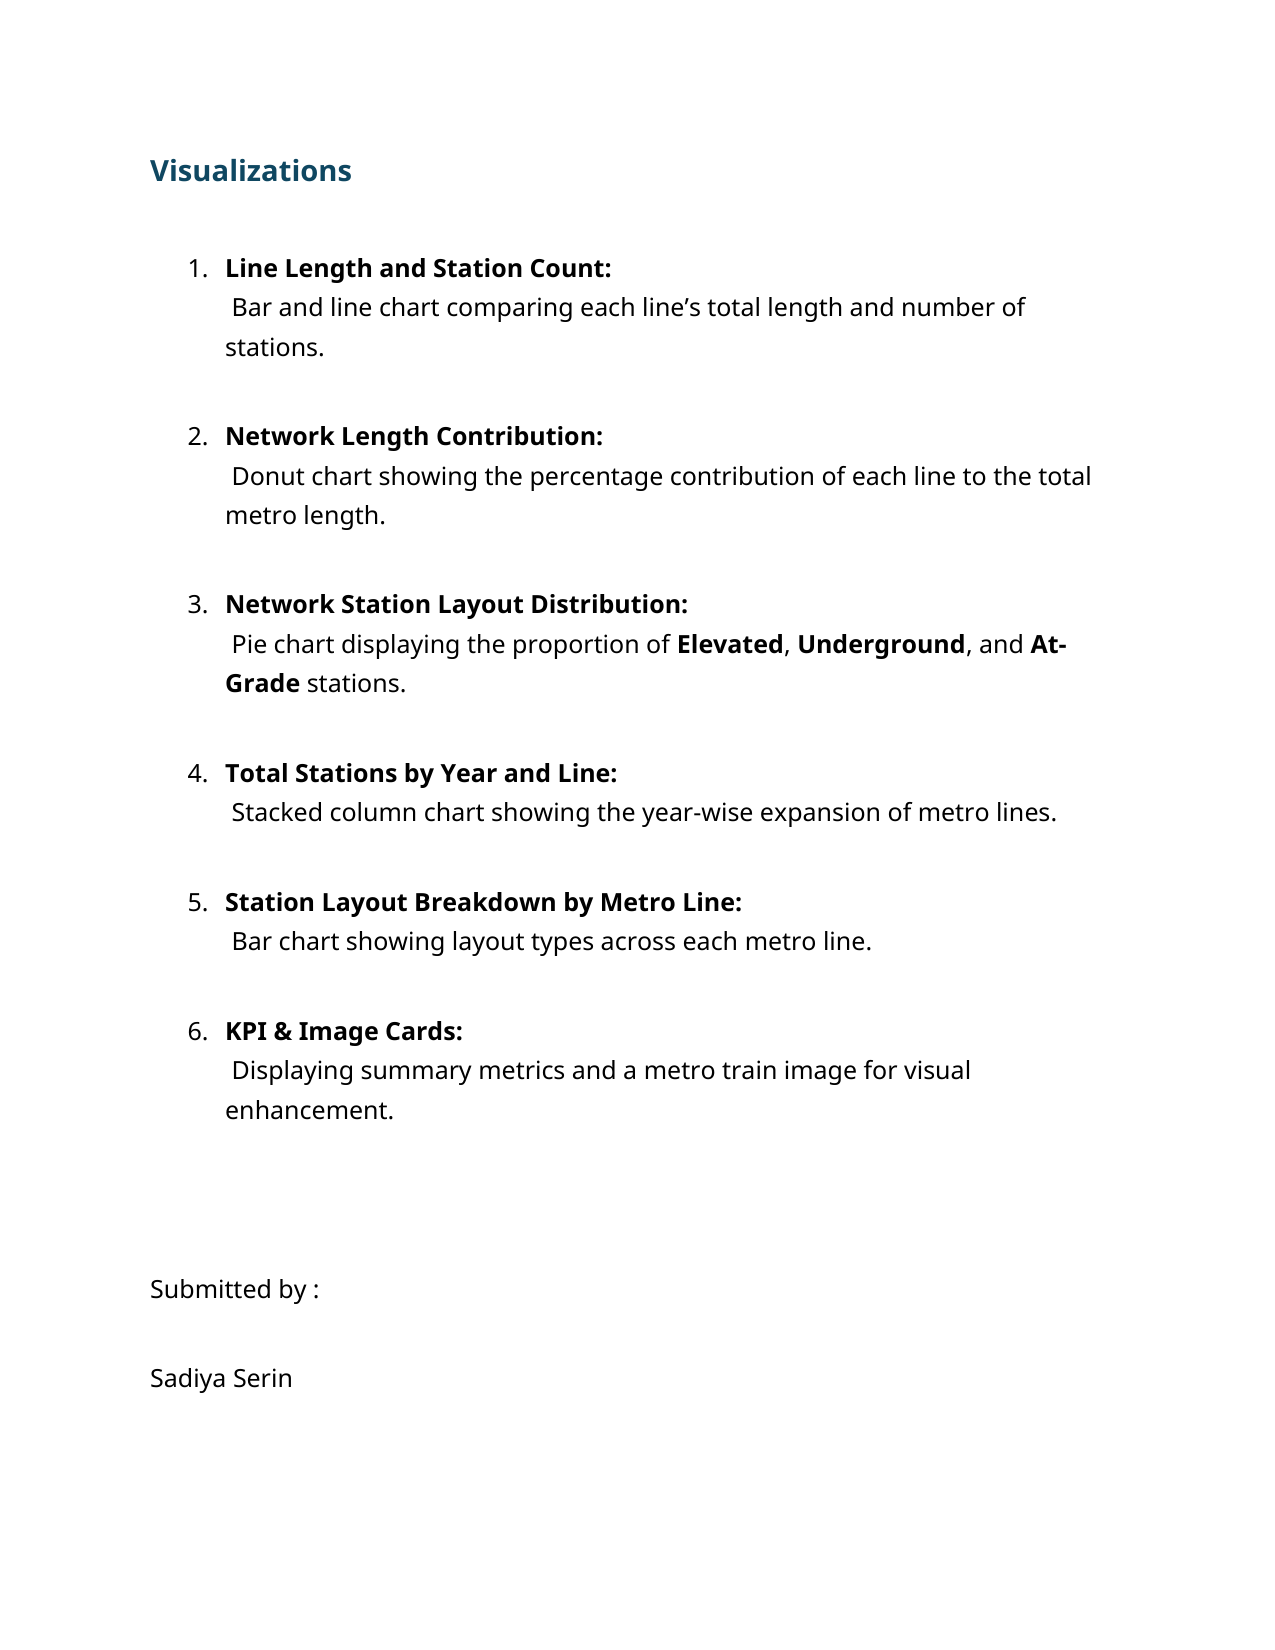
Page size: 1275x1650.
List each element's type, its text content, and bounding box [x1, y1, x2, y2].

list Total Stations by Year and Line: Stacked column chart showing the year-wise expansion of metro lines. [187, 756, 1125, 829]
list Station Layout Breakdown by Metro Line: Bar chart showing layout types across each metro line. [187, 884, 1125, 958]
subtitle Visualizations [150, 150, 1125, 190]
text Sadiya Serin [150, 1361, 1125, 1395]
list Network Station Layout Distribution: Pie chart displaying the proportion of Elevated, Underground, and At-Grade stations. [187, 587, 1125, 700]
list Line Length and Station Count: Bar and line chart comparing each line’s total length and number of stations. [187, 250, 1125, 363]
list KPI & Image Cards: Displaying summary metrics and a metro train image for visual enhancement. [187, 1013, 1125, 1126]
list Network Length Contribution: Donut chart showing the percentage contribution of each line to the total metro length. [187, 419, 1125, 532]
text Submitted by : [150, 1271, 1125, 1305]
